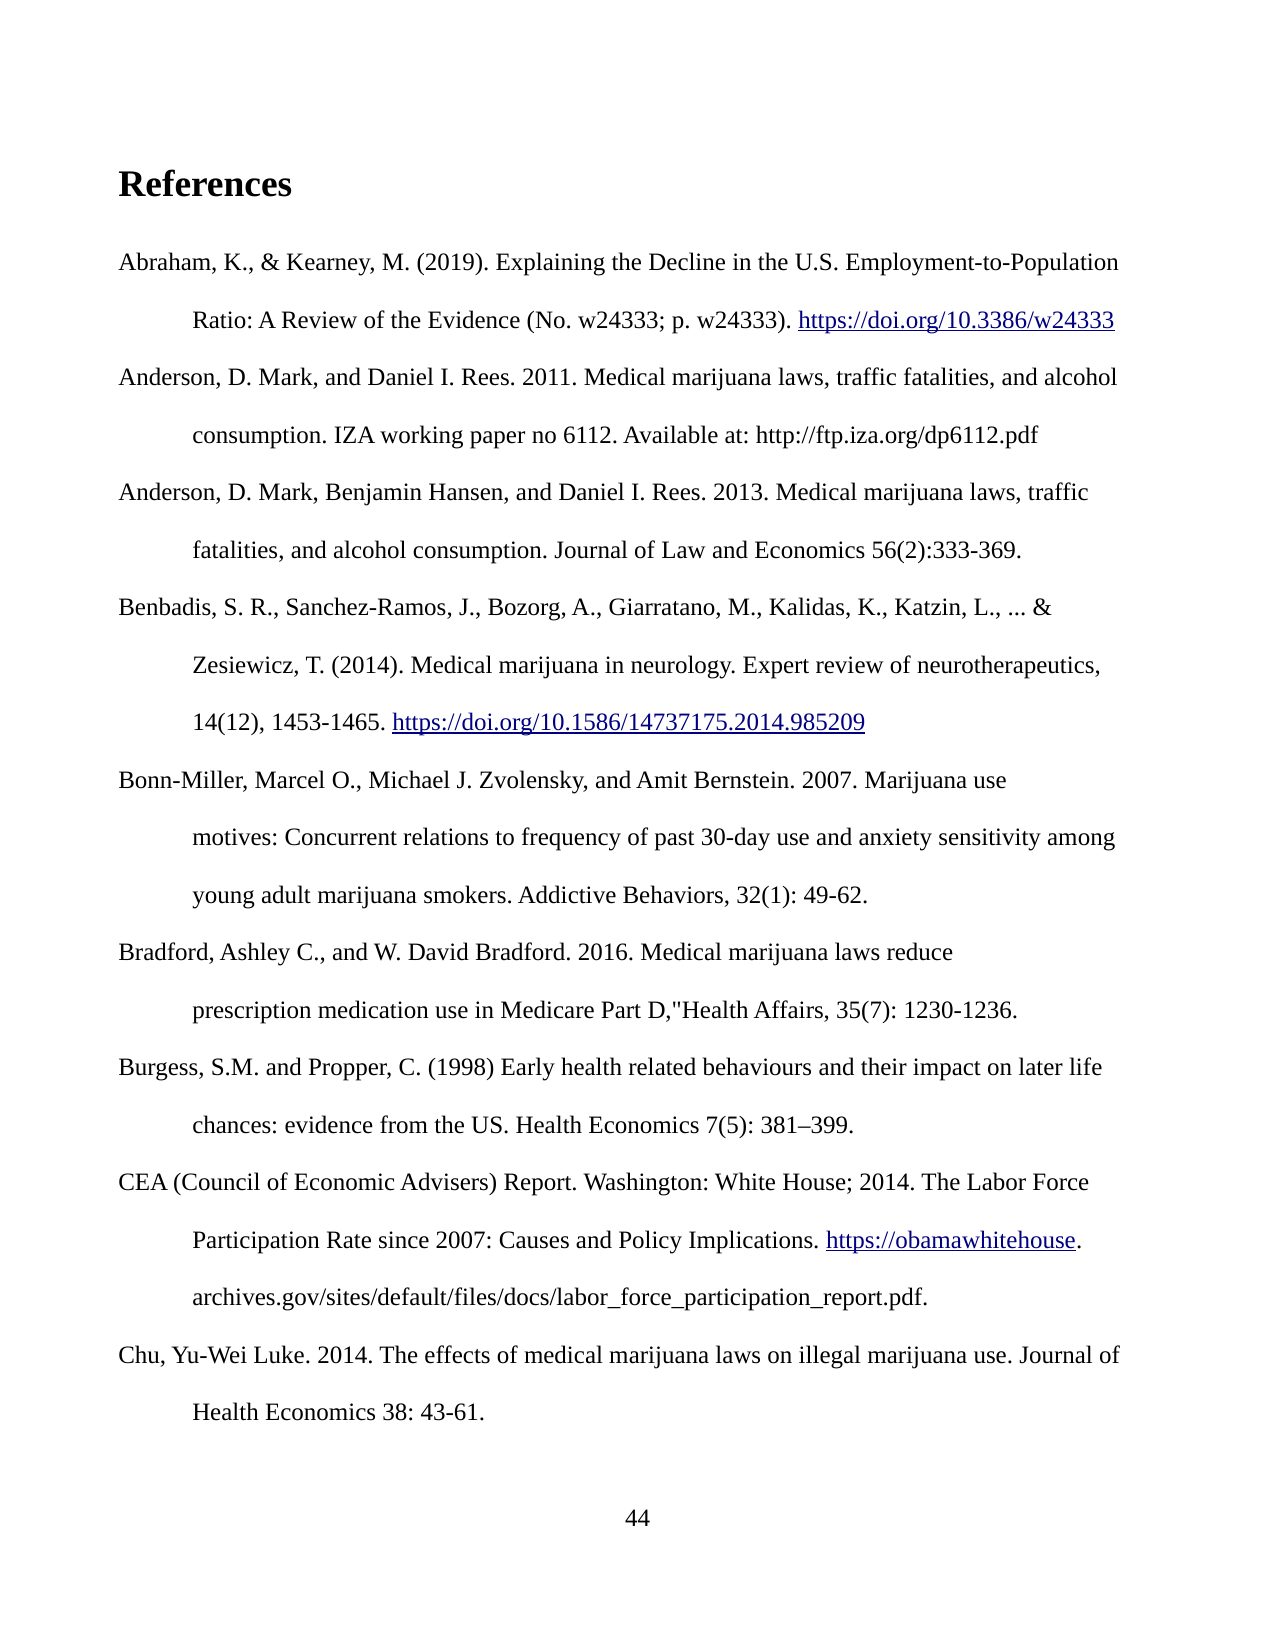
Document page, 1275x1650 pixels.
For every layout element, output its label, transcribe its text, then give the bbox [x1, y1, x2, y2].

text References [118, 161, 1157, 204]
text Anderson, D. Mark, and Daniel I. Rees. 2011. Medical marijuana laws, traffic fatalities, and alcohol consumption. IZA working paper no 6112. Available at: http://ftp.iza.org/dp6112.pdf [118, 362, 1157, 449]
text motives: Concurrent relations to frequency of past 30-day use and anxiety sensitivity among [118, 822, 1157, 851]
text prescription medication use in Medicare Part D,"Health Affairs, 35(7): 1230-1236. [118, 995, 1157, 1024]
text Chu, Yu-Wei Luke. 2014. The effects of medical marijuana laws on illegal marijuana use. Journal of Health Economics 38: 43-61. [118, 1340, 1157, 1426]
text CEA (Council of Economic Advisers) Report. Washington: White House; 2014. The Labor Force Participation Rate since 2007: Causes and Policy Implications. https://obamawhitehouse. archives.gov/sites/default/files/docs/labor_force_participation_report.pdf. [118, 1167, 1157, 1311]
text Abraham, K., & Kearney, M. (2019). Explaining the Decline in the U.S. Employment-to-Population Ratio: A Review of the Evidence (No. w24333; p. w24333). https://doi.org/10.3386/w24333 [118, 247, 1157, 334]
text young adult marijuana smokers. Addictive Behaviors, 32(1): 49-62. [118, 880, 1157, 909]
text Benbadis, S. R., Sanchez-Ramos, J., Bozorg, A., Giarratano, M., Kalidas, K., Katzin, L., ... & Zesiewicz, T. (2014). Medical marijuana in neurology. Expert review of neurotherapeutics, 14(12), 1453-1465. https://doi.org/10.1586/14737175.2014.985209 [118, 592, 1157, 736]
text Bonn-Miller, Marcel O., Michael J. Zvolensky, and Amit Bernstein. 2007. Marijuana use [118, 765, 1157, 794]
text Bradford, Ashley C., and W. David Bradford. 2016. Medical marijuana laws reduce [118, 937, 1157, 966]
text Anderson, D. Mark, Benjamin Hansen, and Daniel I. Rees. 2013. Medical marijuana laws, traffic fatalities, and alcohol consumption. Journal of Law and Economics 56(2):333-369. [118, 477, 1157, 564]
text Burgess, S.M. and Propper, C. (1998) Early health related behaviours and their impact on later life chances: evidence from the US. Health Economics 7(5): 381–399. [118, 1052, 1157, 1139]
